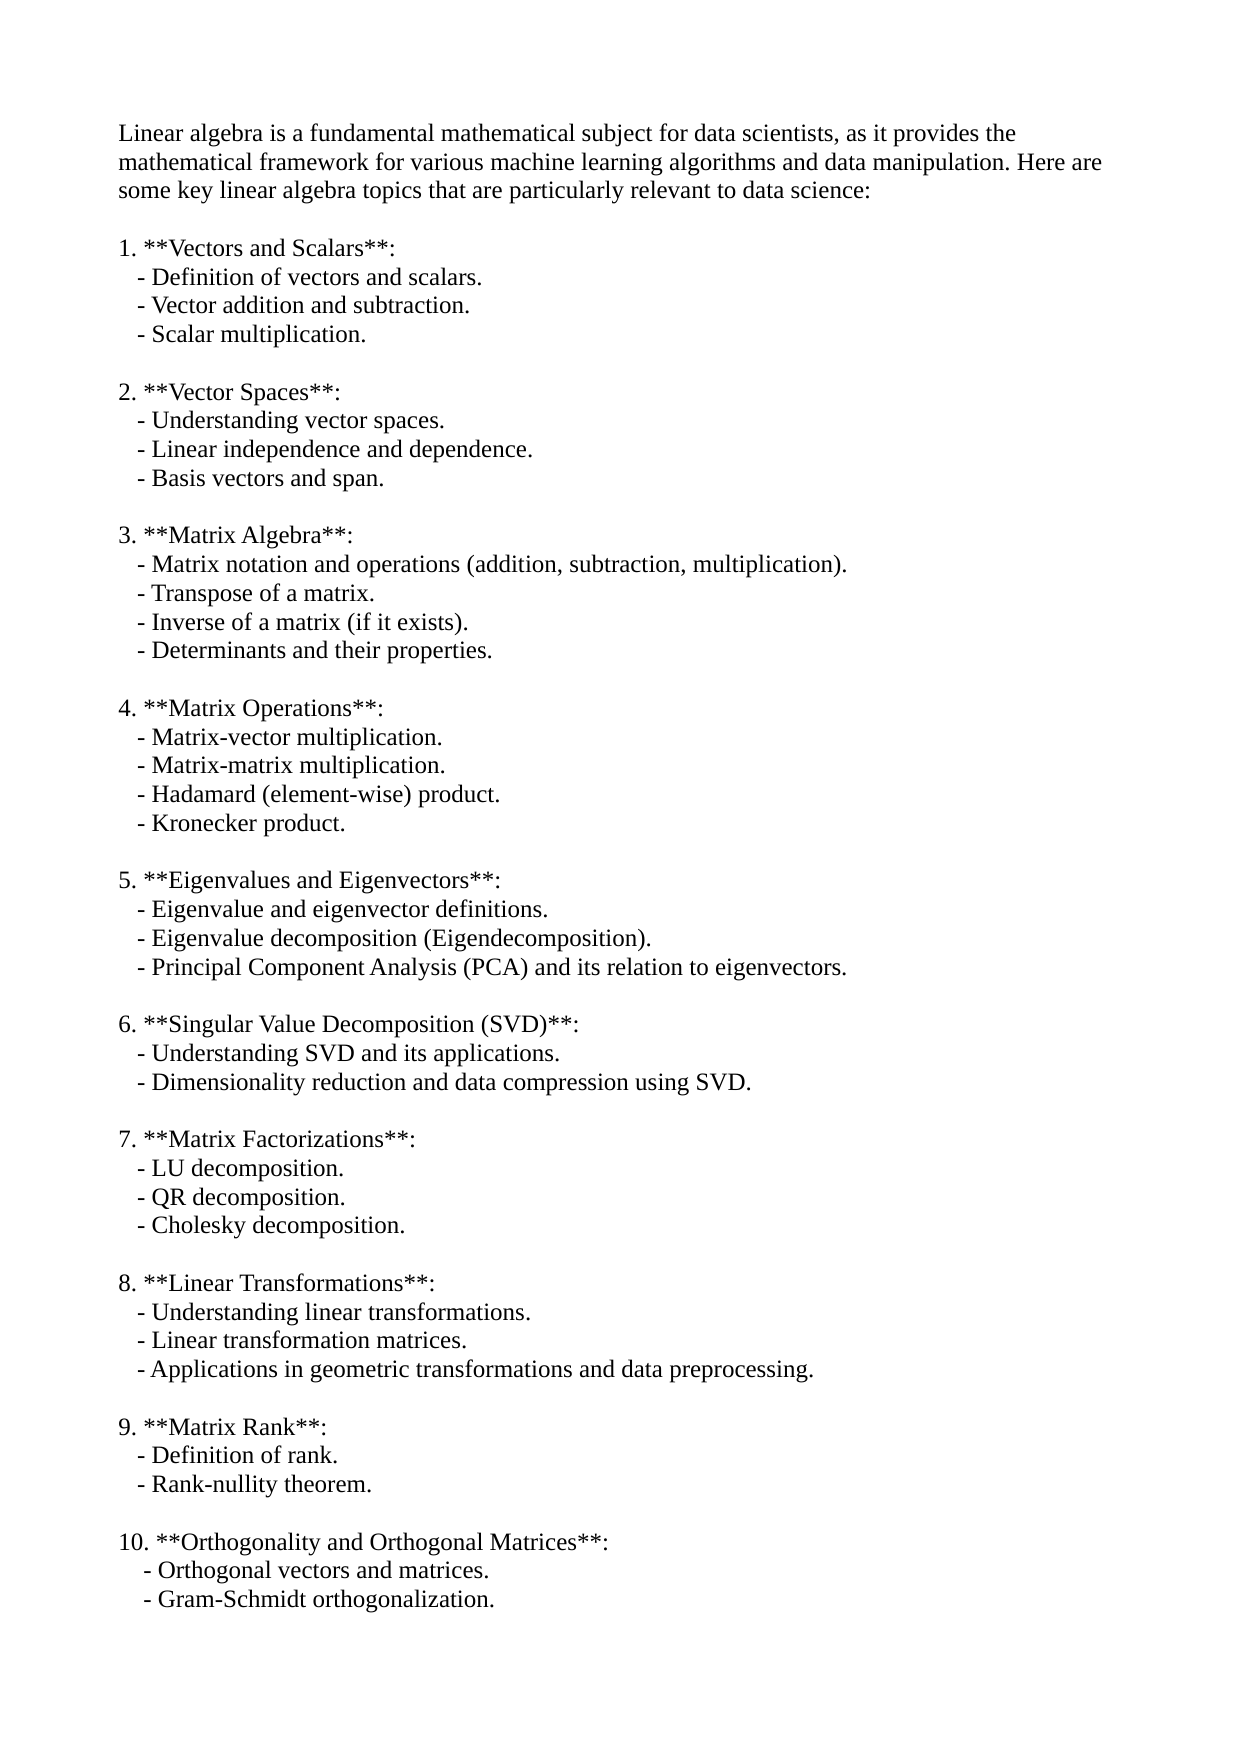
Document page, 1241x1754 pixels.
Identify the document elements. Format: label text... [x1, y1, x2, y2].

text - Matrix notation and operations (addition, subtraction, multiplication). [118, 549, 1122, 578]
text - Applications in geometric transformations and data preprocessing. [118, 1354, 1122, 1383]
text - Linear independence and dependence. [118, 434, 1122, 463]
text - Hadamard (element-wise) product. [118, 779, 1122, 808]
text 9. **Matrix Rank**: [118, 1412, 1122, 1441]
text Linear algebra is a fundamental mathematical subject for data scientists, as it provides the mathematical framework for various machine learning algorithms and data manipulation. Here are some key linear algebra topics that are particularly relevant to data science: [118, 118, 1122, 204]
text - Basis vectors and span. [118, 463, 1122, 492]
text - Matrix-matrix multiplication. [118, 751, 1122, 779]
text - Understanding vector spaces. [118, 406, 1122, 434]
text - Linear transformation matrices. [118, 1326, 1122, 1354]
text 3. **Matrix Algebra**: [118, 521, 1122, 549]
text 6. **Singular Value Decomposition (SVD)**: [118, 1009, 1122, 1038]
text - Matrix-vector multiplication. [118, 722, 1122, 751]
text 4. **Matrix Operations**: [118, 693, 1122, 722]
text - Eigenvalue and eigenvector definitions. [118, 894, 1122, 923]
text - Cholesky decomposition. [118, 1211, 1122, 1239]
text - Definition of rank. [118, 1441, 1122, 1469]
text - LU decomposition. [118, 1153, 1122, 1182]
text - Scalar multiplication. [118, 319, 1122, 348]
text 10. **Orthogonality and Orthogonal Matrices**: [118, 1527, 1122, 1556]
text - Principal Component Analysis (PCA) and its relation to eigenvectors. [118, 952, 1122, 981]
text 7. **Matrix Factorizations**: [118, 1124, 1122, 1153]
text - Kronecker product. [118, 808, 1122, 837]
text - Definition of vectors and scalars. [118, 262, 1122, 291]
text - Transpose of a matrix. [118, 578, 1122, 607]
text - Determinants and their properties. [118, 636, 1122, 664]
text - Vector addition and subtraction. [118, 291, 1122, 319]
text - Understanding linear transformations. [118, 1297, 1122, 1326]
text - Inverse of a matrix (if it exists). [118, 607, 1122, 636]
text 8. **Linear Transformations**: [118, 1268, 1122, 1297]
text 5. **Eigenvalues and Eigenvectors**: [118, 866, 1122, 894]
text - Dimensionality reduction and data compression using SVD. [118, 1067, 1122, 1096]
text 1. **Vectors and Scalars**: [118, 233, 1122, 262]
text 2. **Vector Spaces**: [118, 377, 1122, 406]
text - Eigenvalue decomposition (Eigendecomposition). [118, 923, 1122, 952]
text - QR decomposition. [118, 1182, 1122, 1211]
text - Orthogonal vectors and matrices. [118, 1556, 1122, 1584]
text - Rank-nullity theorem. [118, 1469, 1122, 1498]
text - Gram-Schmidt orthogonalization. [118, 1584, 1122, 1613]
text - Understanding SVD and its applications. [118, 1038, 1122, 1067]
